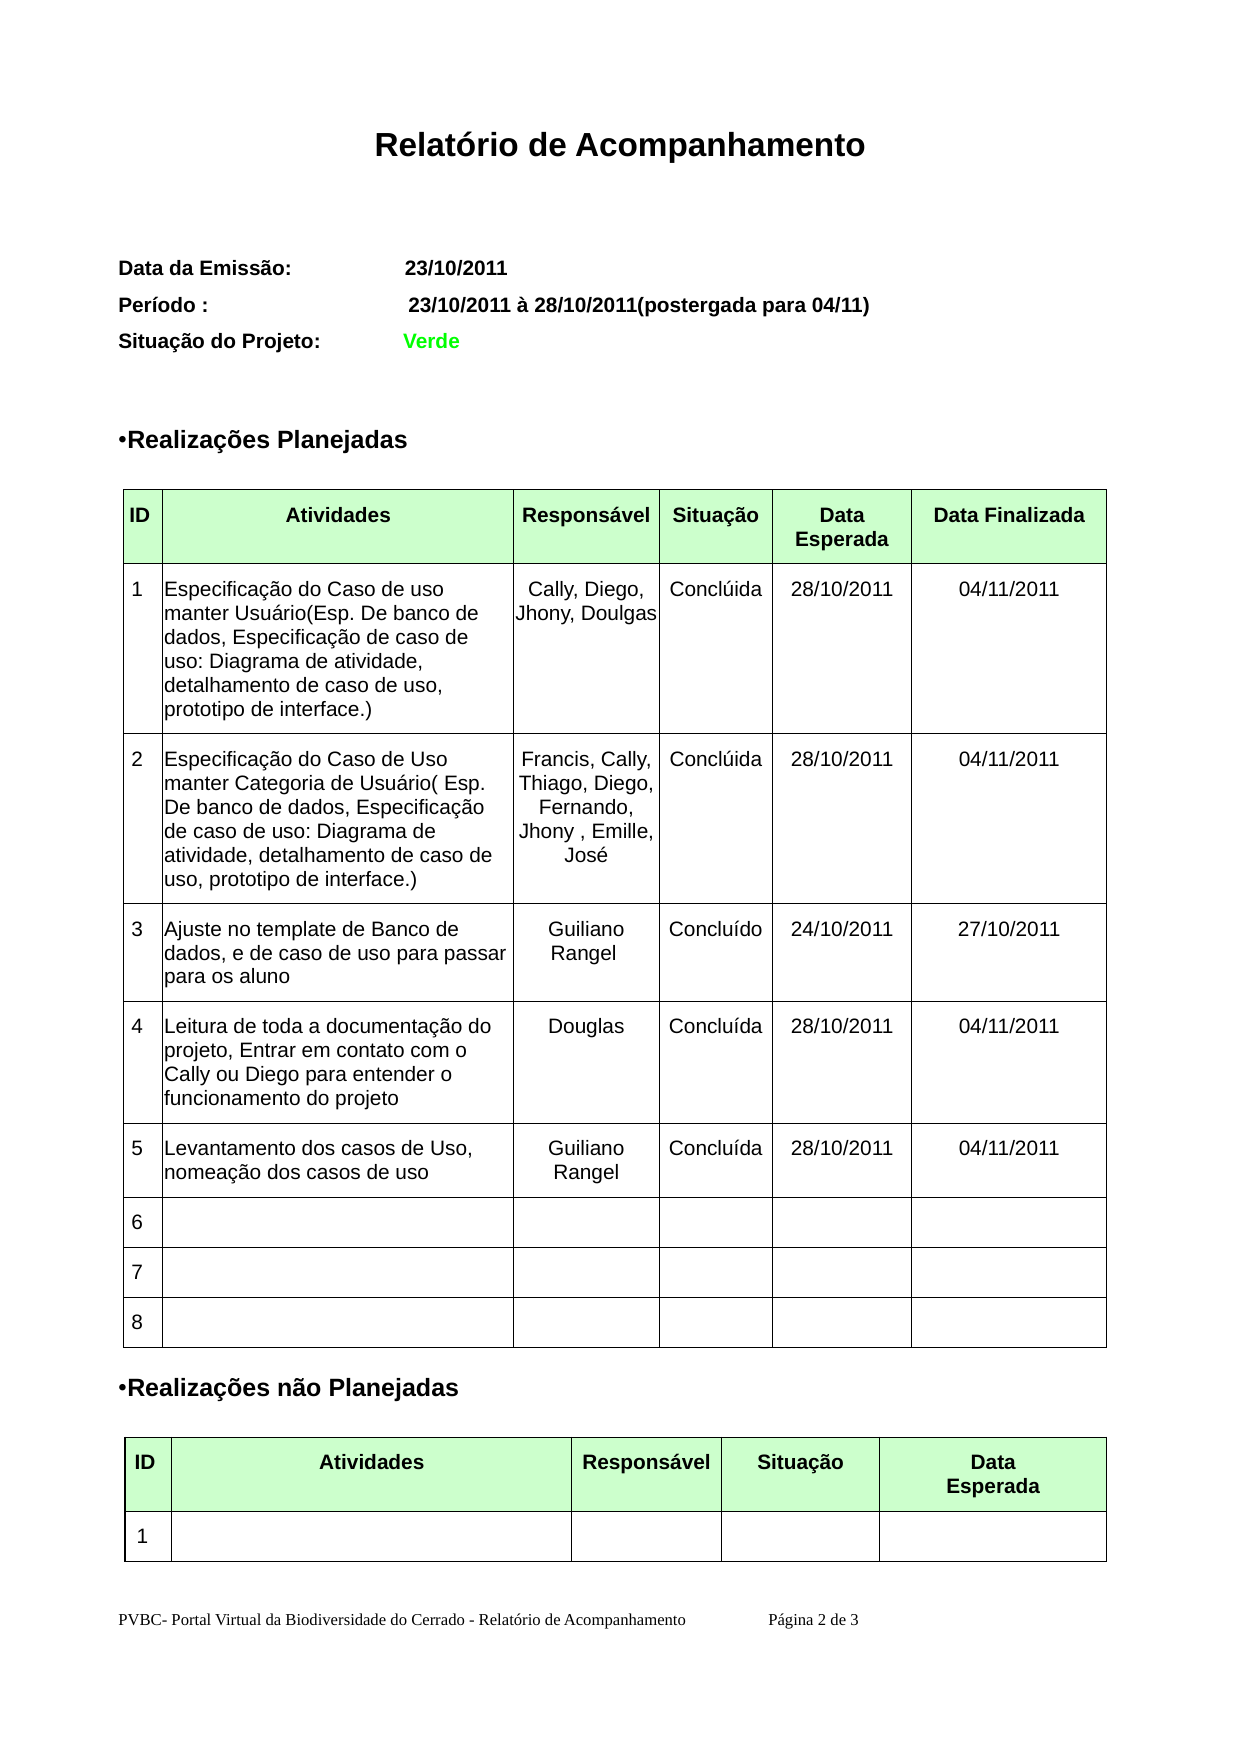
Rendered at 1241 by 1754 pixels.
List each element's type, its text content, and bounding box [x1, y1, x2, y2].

table_cell [514, 1198, 659, 1247]
table_header Situação [722, 1438, 879, 1511]
table_cell Douglas [514, 1002, 659, 1123]
table_header Responsável [572, 1438, 721, 1511]
table_cell [880, 1512, 1106, 1561]
text Data da Emissão: 23/10/2011 [118, 256, 1122, 280]
table_cell 04/11/2011 [912, 734, 1106, 903]
table_cell Ajuste no template de Banco de dados, e de caso de uso para passar para os aluno [163, 904, 513, 1001]
table_cell [773, 1198, 911, 1247]
table_cell Conclúida [660, 564, 772, 733]
table_cell Concluído [660, 904, 772, 1001]
table_header Data Esperada [880, 1438, 1106, 1511]
table_cell [722, 1512, 879, 1561]
table_header ID [126, 1438, 171, 1511]
text Situação do Projeto: Verde [118, 329, 1122, 353]
table_cell Levantamento dos casos de Uso, nomeação dos casos de uso [163, 1124, 513, 1197]
table_cell Conclúida [660, 734, 772, 903]
table_header Atividades [163, 490, 513, 563]
table_header Data Finalizada [912, 490, 1106, 563]
table_cell 24/10/2011 [773, 904, 911, 1001]
table_cell [163, 1298, 513, 1347]
table_header Data Esperada [773, 490, 911, 563]
table_cell 4 [124, 1002, 162, 1123]
table_cell [912, 1198, 1106, 1247]
table_cell 6 [124, 1198, 162, 1247]
table_cell [163, 1248, 513, 1297]
table_header Situação [660, 490, 772, 563]
table_header Atividades [172, 1438, 571, 1511]
table_cell 2 [124, 734, 162, 903]
list Realizações Planejadas [118, 426, 1122, 454]
table_cell Especificação do Caso de uso manter Usuário(Esp. De banco de dados, Especificação de caso de uso: Diagrama de atividade, detalhamento de caso de uso, prototipo de interface.) [163, 564, 513, 733]
text Relatório de Acompanhamento [118, 125, 1122, 164]
table_cell [660, 1198, 772, 1247]
table_cell 28/10/2011 [773, 734, 911, 903]
table_cell 7 [124, 1248, 162, 1297]
table_cell 1 [126, 1512, 171, 1561]
table_cell 28/10/2011 [773, 1124, 911, 1197]
table_cell [773, 1298, 911, 1347]
table_cell [912, 1248, 1106, 1297]
text Período : 23/10/2011 à 28/10/2011(postergada para 04/11) [118, 293, 1122, 317]
table_cell 04/11/2011 [912, 564, 1106, 733]
table_cell 1 [124, 564, 162, 733]
table_cell Guiliano Rangel [514, 904, 659, 1001]
table_cell 5 [124, 1124, 162, 1197]
table_cell Leitura de toda a documentação do projeto, Entrar em contato com o Cally ou Diego para entender o funcionamento do projeto [163, 1002, 513, 1123]
list Realizações não Planejadas [118, 1373, 1122, 1402]
table_cell 04/11/2011 [912, 1002, 1106, 1123]
table_cell [163, 1198, 513, 1247]
table_cell Concluída [660, 1002, 772, 1123]
table_cell [514, 1298, 659, 1347]
table_header ID [124, 490, 162, 563]
table_cell Cally, Diego, Jhony, Doulgas [514, 564, 659, 733]
table_cell Especificação do Caso de Uso manter Categoria de Usuário( Esp. De banco de dados, Especificação de caso de uso: Diagrama de atividade, detalhamento de caso de uso, prototipo de interface.) [163, 734, 513, 903]
table_cell 3 [124, 904, 162, 1001]
table_cell [172, 1512, 571, 1561]
table_header Responsável [514, 490, 659, 563]
table_cell 27/10/2011 [912, 904, 1106, 1001]
table_cell 28/10/2011 [773, 564, 911, 733]
table_cell [572, 1512, 721, 1561]
table_cell Francis, Cally, Thiago, Diego, Fernando, Jhony , Emille, José [514, 734, 659, 903]
table_cell [912, 1298, 1106, 1347]
table_cell 8 [124, 1298, 162, 1347]
table_cell [514, 1248, 659, 1297]
table_cell 04/11/2011 [912, 1124, 1106, 1197]
table_cell [660, 1298, 772, 1347]
table_cell Guiliano Rangel [514, 1124, 659, 1197]
table_cell Concluída [660, 1124, 772, 1197]
table_cell [660, 1248, 772, 1297]
table_cell 28/10/2011 [773, 1002, 911, 1123]
table_cell [773, 1248, 911, 1297]
